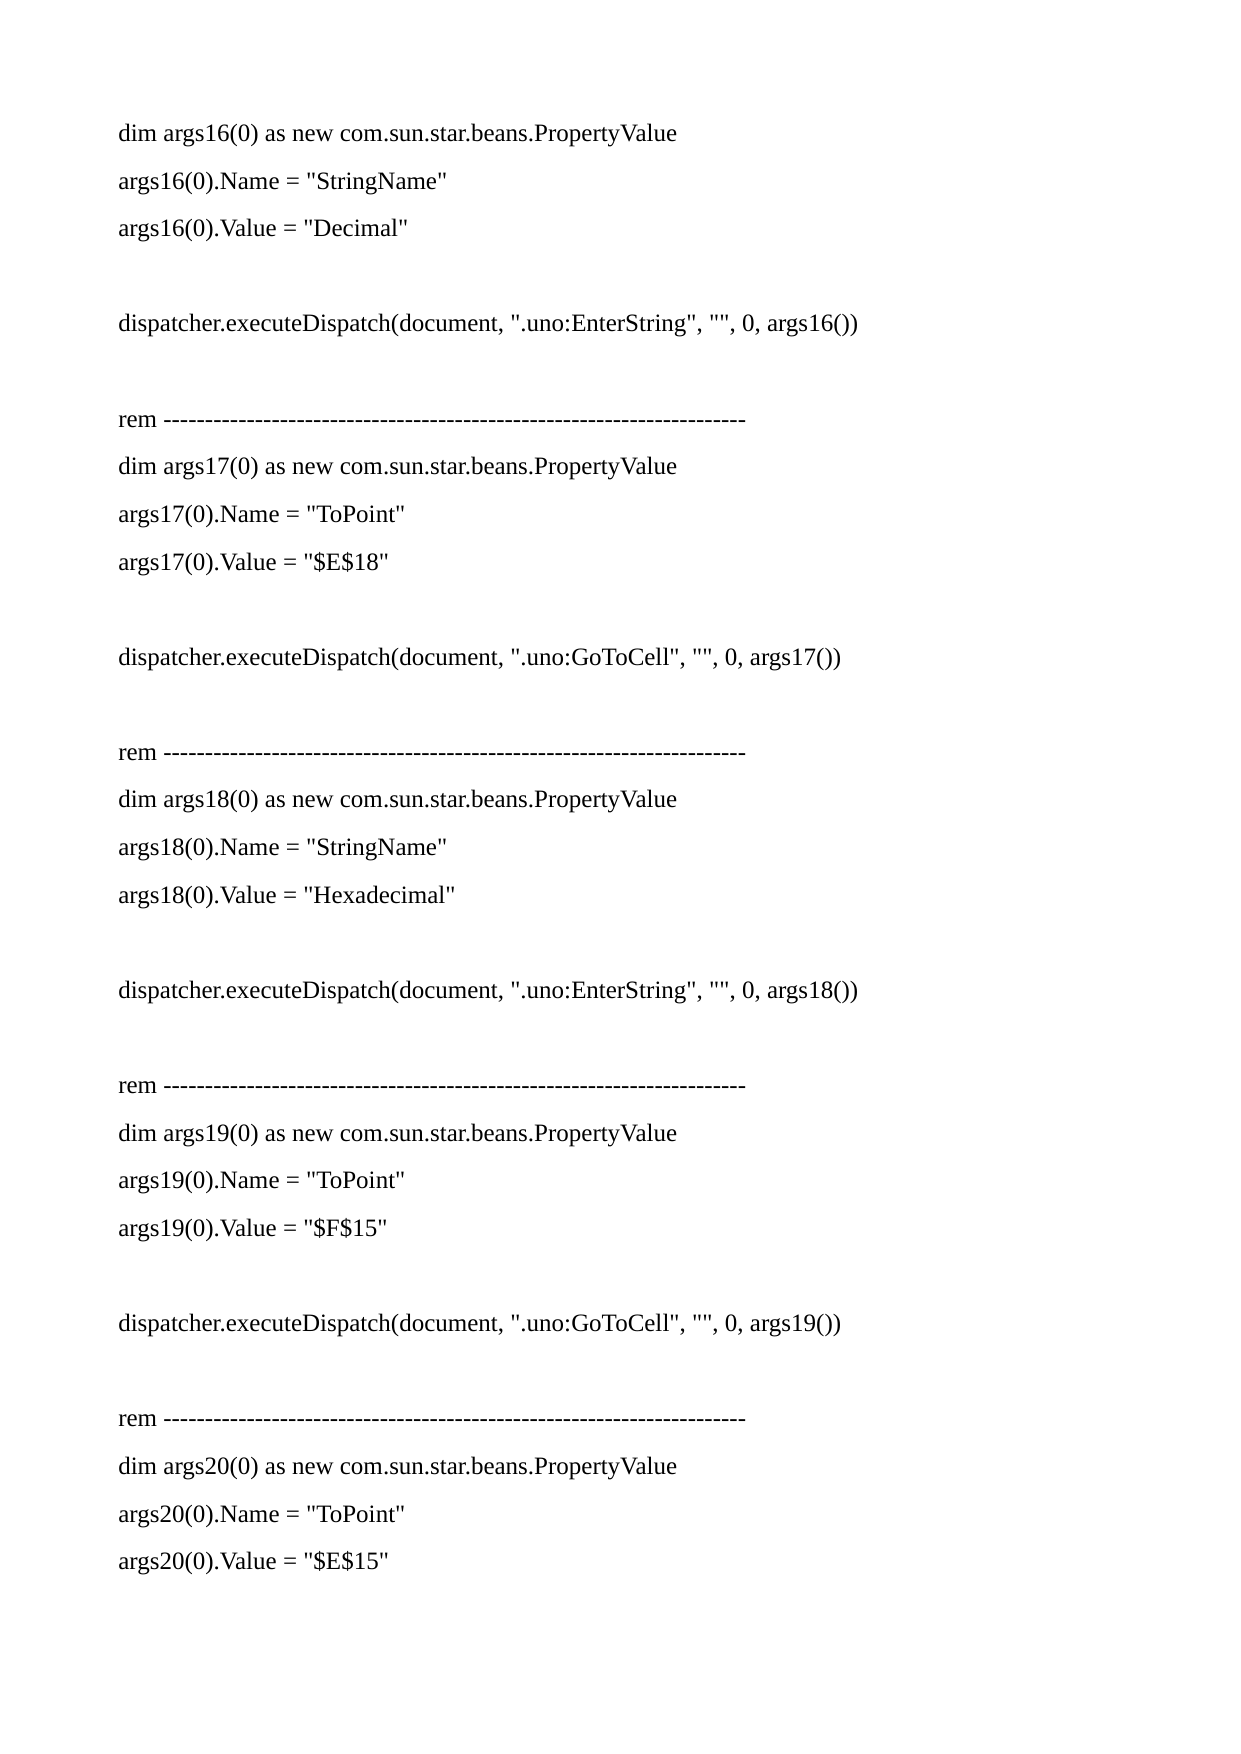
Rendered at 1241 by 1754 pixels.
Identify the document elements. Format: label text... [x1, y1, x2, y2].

text dispatcher.executeDispatch(document, ".uno:GoToCell", "", 0, args19()) [118, 1308, 1122, 1337]
text dim args18(0) as new com.sun.star.beans.PropertyValue [118, 784, 1122, 813]
text args20(0).Value = "$E$15" [118, 1546, 1122, 1575]
text dispatcher.executeDispatch(document, ".uno:GoToCell", "", 0, args17()) [118, 642, 1122, 671]
text rem ---------------------------------------------------------------------- [118, 737, 1122, 766]
text rem ---------------------------------------------------------------------- [118, 1070, 1122, 1099]
text dim args19(0) as new com.sun.star.beans.PropertyValue [118, 1118, 1122, 1147]
text args18(0).Name = "StringName" [118, 832, 1122, 861]
text rem ---------------------------------------------------------------------- [118, 404, 1122, 432]
text args17(0).Name = "ToPoint" [118, 499, 1122, 528]
text args16(0).Name = "StringName" [118, 166, 1122, 194]
text args16(0).Value = "Decimal" [118, 213, 1122, 242]
text dim args16(0) as new com.sun.star.beans.PropertyValue [118, 118, 1122, 147]
text args18(0).Value = "Hexadecimal" [118, 880, 1122, 908]
text rem ---------------------------------------------------------------------- [118, 1403, 1122, 1432]
text args19(0).Value = "$F$15" [118, 1213, 1122, 1242]
text args20(0).Name = "ToPoint" [118, 1499, 1122, 1527]
text dim args20(0) as new com.sun.star.beans.PropertyValue [118, 1451, 1122, 1480]
text args17(0).Value = "$E$18" [118, 547, 1122, 575]
text args19(0).Name = "ToPoint" [118, 1165, 1122, 1194]
text dispatcher.executeDispatch(document, ".uno:EnterString", "", 0, args18()) [118, 975, 1122, 1004]
text dim args17(0) as new com.sun.star.beans.PropertyValue [118, 451, 1122, 480]
text dispatcher.executeDispatch(document, ".uno:EnterString", "", 0, args16()) [118, 308, 1122, 337]
